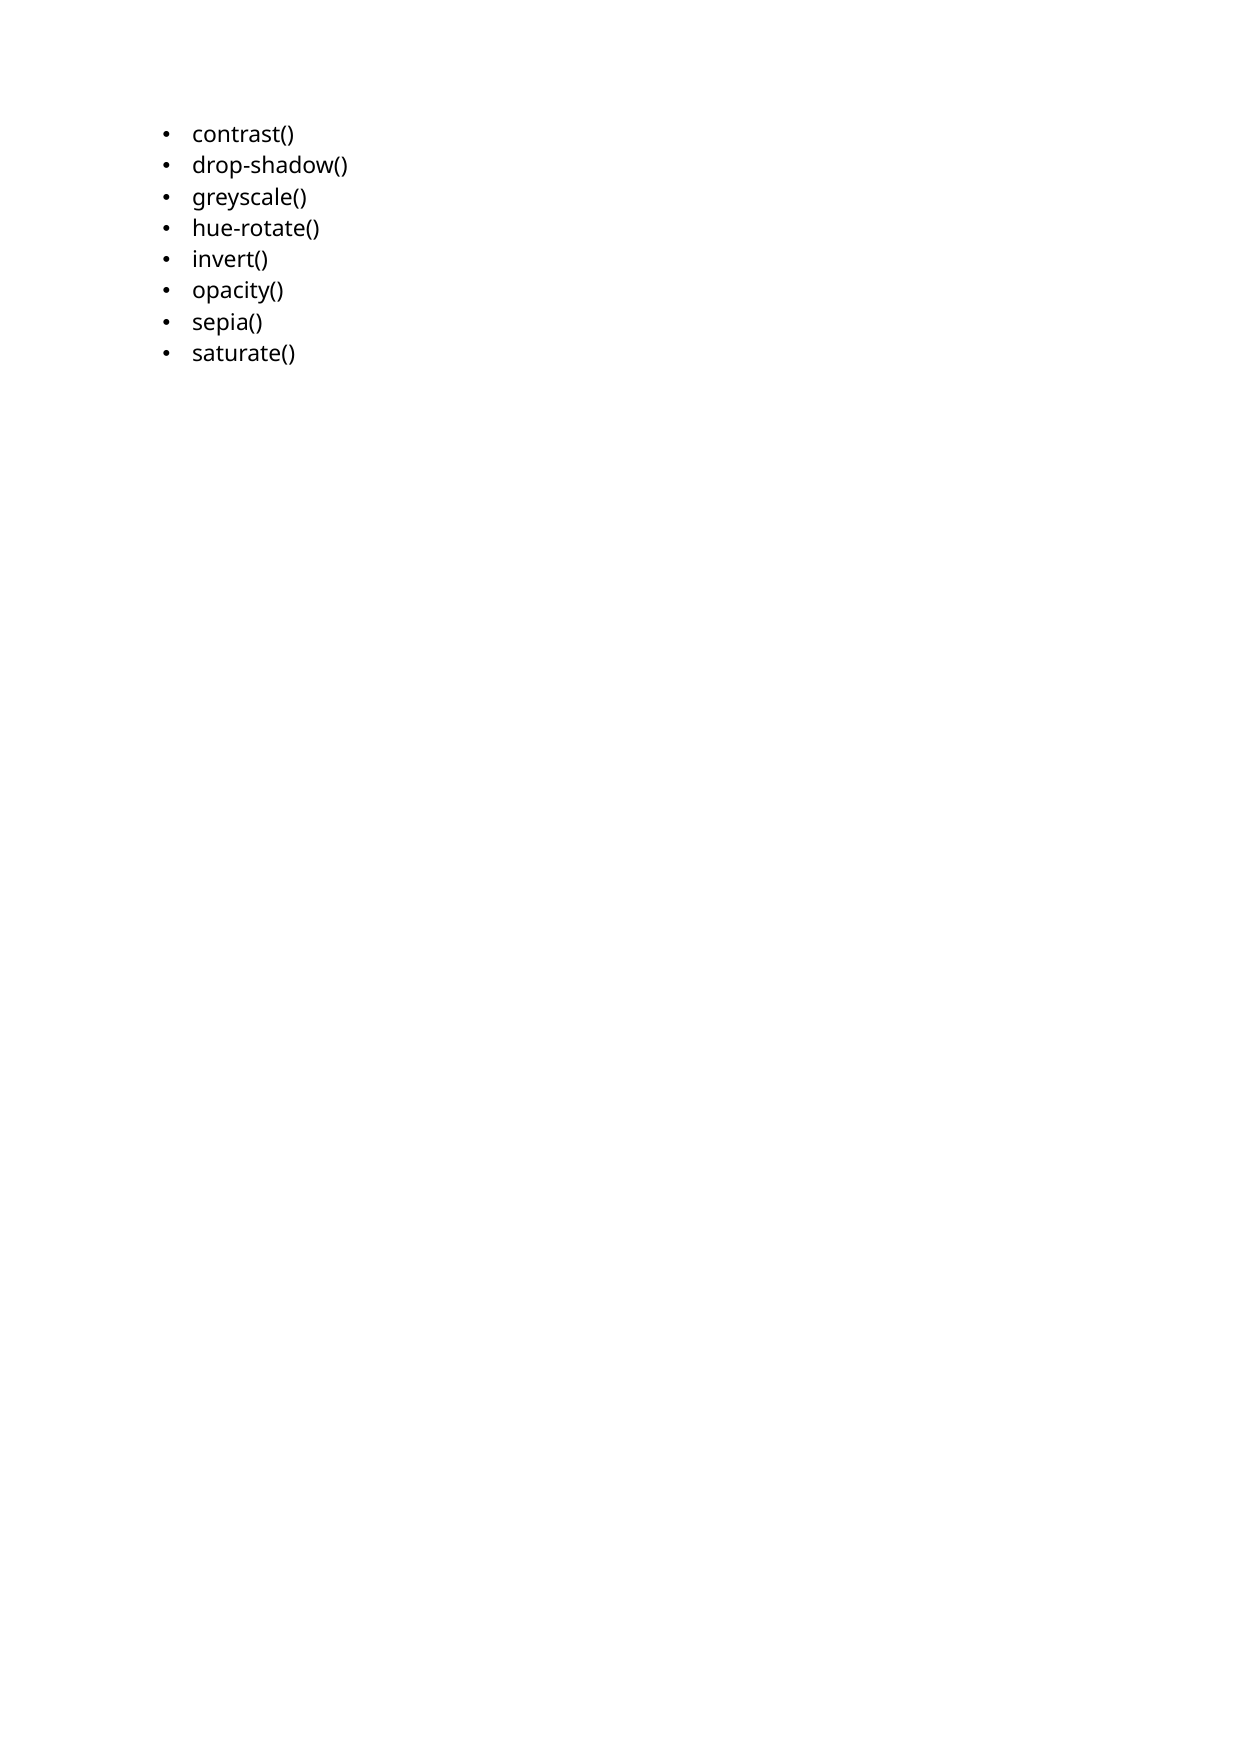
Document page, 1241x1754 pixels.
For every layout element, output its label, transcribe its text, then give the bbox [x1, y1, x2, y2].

list saturate() [162, 337, 1122, 368]
list greyscale() [162, 181, 1122, 212]
list sepia() [162, 306, 1122, 337]
list opacity() [162, 274, 1122, 306]
list hue-rotate() [162, 212, 1122, 243]
list invert() [162, 243, 1122, 274]
list drop-shadow() [162, 149, 1122, 181]
list contrast() [162, 118, 1122, 149]
